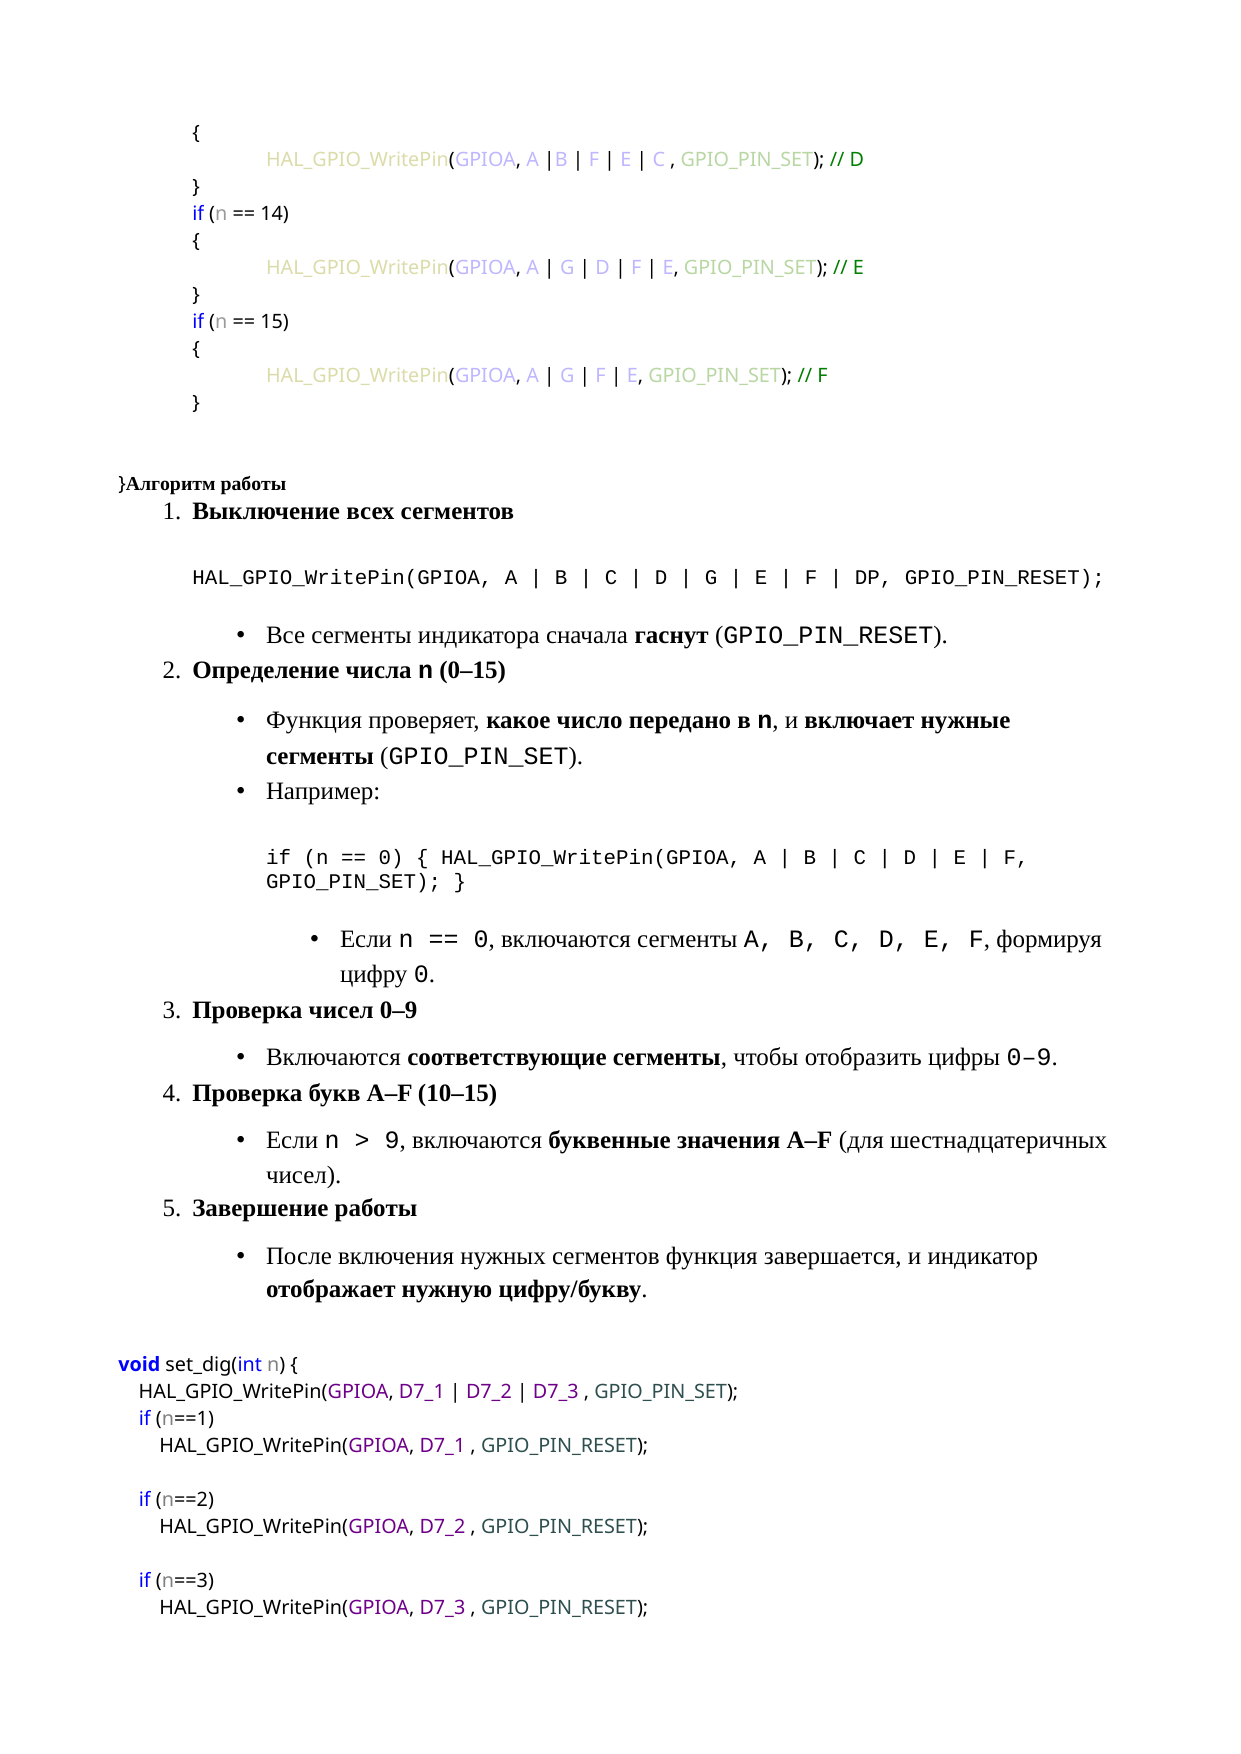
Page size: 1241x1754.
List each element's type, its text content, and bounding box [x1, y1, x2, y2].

text void set_dig(int n) { [118, 1350, 1122, 1377]
text if (n == 15) [118, 307, 1122, 334]
list Выключение всех сегментов [162, 496, 1122, 524]
text if (n == 14) [118, 199, 1122, 226]
list Завершение работы [162, 1193, 1122, 1222]
list Включаются соответствующие сегменты, чтобы отобразить цифры 0–9. [236, 1042, 1122, 1073]
text } [118, 172, 1122, 199]
text HAL_GPIO_WritePin(GPIOA, D7_1 | D7_2 | D7_3 , GPIO_PIN_SET); [118, 1377, 1122, 1404]
text HAL_GPIO_WritePin(GPIOA, A | G | F | E, GPIO_PIN_SET); // F [118, 361, 1122, 388]
text HAL_GPIO_WritePin(GPIOA, D7_2 , GPIO_PIN_RESET); [118, 1512, 1122, 1539]
list if (n == 0) { HAL_GPIO_WritePin(GPIOA, A | B | C | D | E | F, GPIO_PIN_SET); } [236, 847, 1122, 895]
text }Алгоритм работы [118, 469, 1122, 496]
list Если n > 9, включаются буквенные значения A–F (для шестнадцатеричных чисел). [236, 1125, 1122, 1189]
text if (n==1) [118, 1404, 1122, 1431]
text HAL_GPIO_WritePin(GPIOA, A | G | D | F | E, GPIO_PIN_SET); // E [118, 253, 1122, 280]
list Если n == 0, включаются сегменты A, B, C, D, E, F, формируя цифру 0. [310, 924, 1122, 990]
list Все сегменты индикатора сначала гаснут (GPIO_PIN_RESET). [236, 620, 1122, 651]
text } [118, 280, 1122, 307]
text HAL_GPIO_WritePin(GPIOA, D7_3 , GPIO_PIN_RESET); [118, 1593, 1122, 1620]
text { [118, 226, 1122, 253]
text HAL_GPIO_WritePin(GPIOA, D7_1 , GPIO_PIN_RESET); [118, 1431, 1122, 1458]
list Проверка чисел 0–9 [162, 995, 1122, 1023]
list HAL_GPIO_WritePin(GPIOA, A | B | C | D | G | E | F | DP, GPIO_PIN_RESET); [162, 567, 1122, 591]
list Функция проверяет, какое число передано в n, и включает нужные сегменты (GPIO_PIN_SET). [236, 706, 1122, 772]
text } [118, 388, 1122, 415]
text { [118, 334, 1122, 361]
text HAL_GPIO_WritePin(GPIOA, A |B | F | E | C , GPIO_PIN_SET); // D [118, 145, 1122, 172]
text { [118, 118, 1122, 145]
text if (n==3) [118, 1566, 1122, 1593]
list После включения нужных сегментов функция завершается, и индикатор отображает нужную цифру/букву. [236, 1241, 1122, 1303]
text if (n==2) [118, 1485, 1122, 1512]
list Проверка букв A–F (10–15) [162, 1078, 1122, 1106]
list Определение числа n (0–15) [162, 656, 1122, 686]
list Например: [236, 776, 1122, 805]
